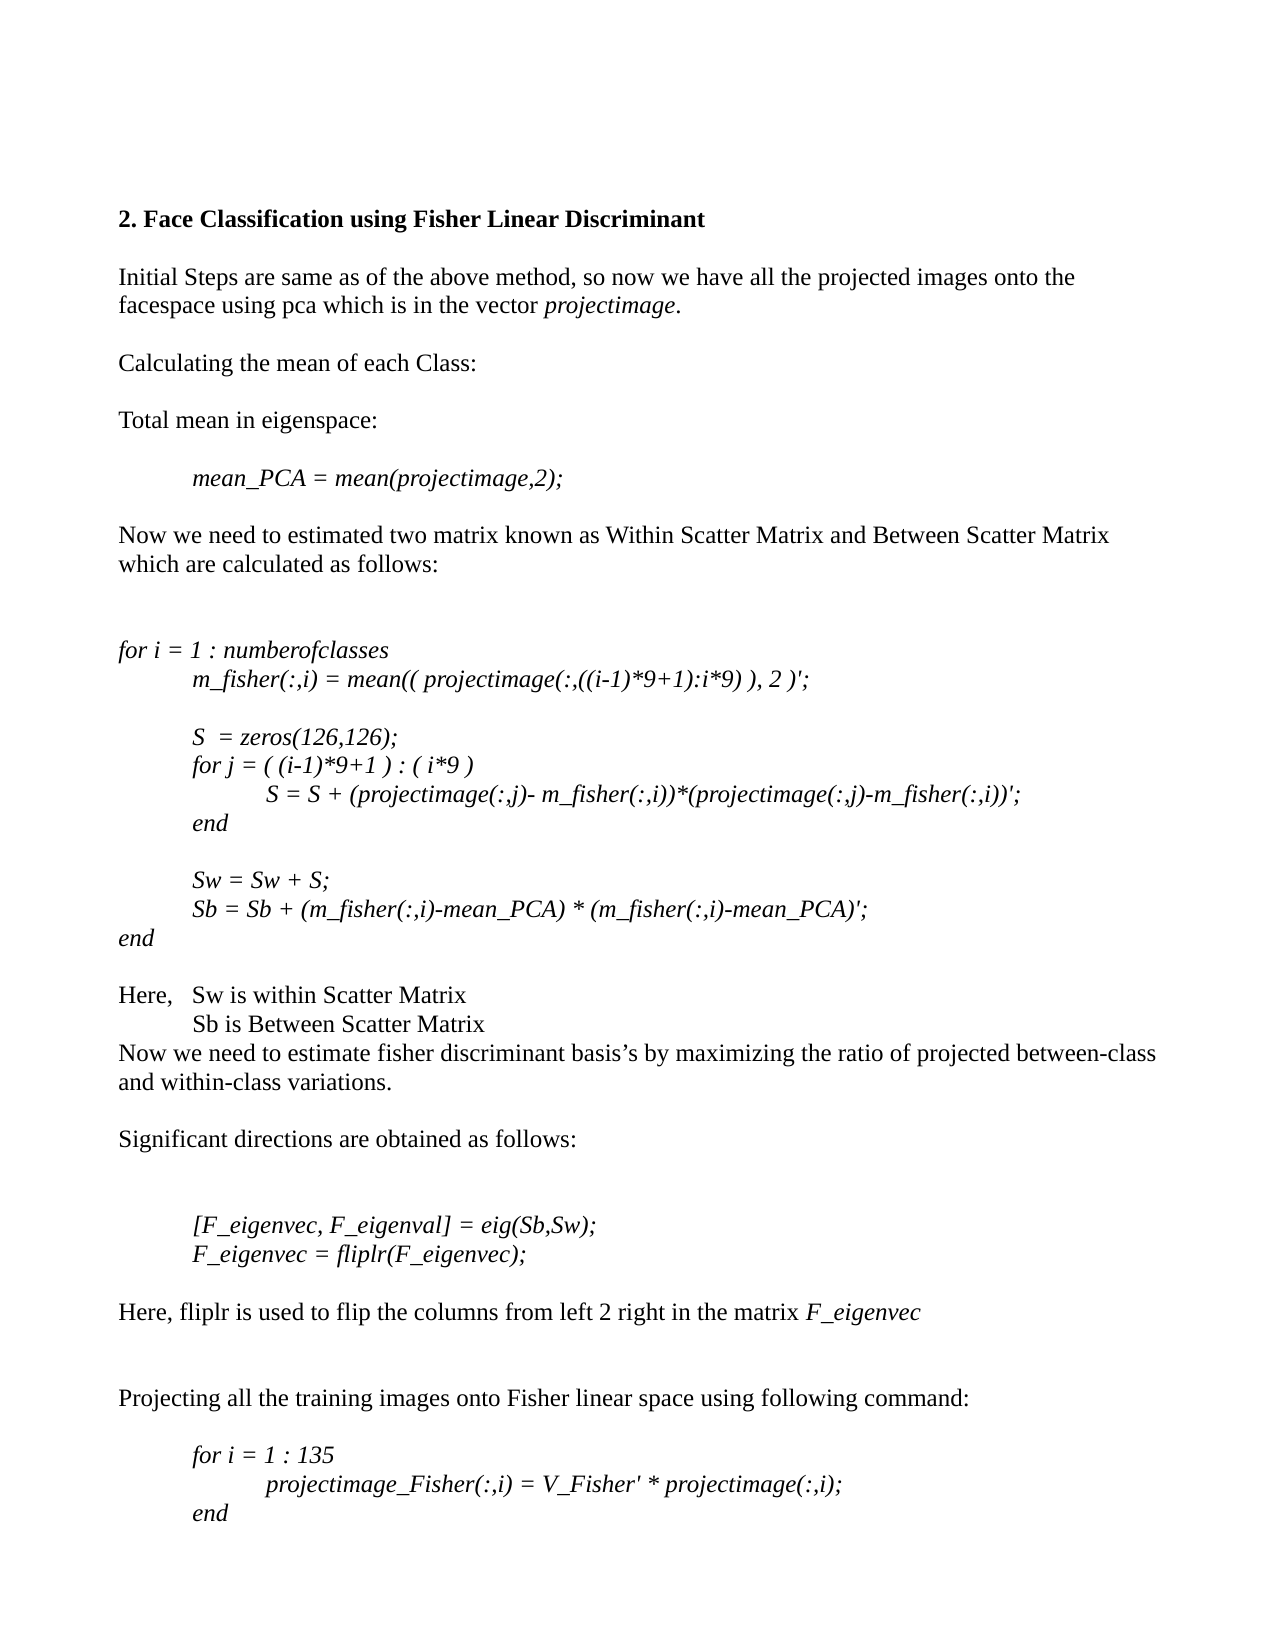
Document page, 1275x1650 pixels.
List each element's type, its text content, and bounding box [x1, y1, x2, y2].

text Here, Sw is within Scatter Matrix [118, 981, 1157, 1009]
text Sw = Sw + S; [118, 866, 1157, 894]
text Projecting all the training images onto Fisher linear space using following command: [118, 1383, 1157, 1412]
text for i = 1 : numberofclasses [118, 636, 1157, 664]
text Total mean in eigenspace: [118, 406, 1157, 434]
text [F_eigenvec, F_eigenval] = eig(Sb,Sw); [118, 1211, 1157, 1239]
text end [118, 923, 1157, 952]
text Now we need to estimate fisher discriminant basis’s by maximizing the ratio of projected between-class and within-class variations. [118, 1038, 1157, 1096]
text for j = ( (i-1)*9+1 ) : ( i*9 ) [118, 751, 1157, 779]
text mean_PCA = mean(projectimage,2); [118, 463, 1157, 492]
text Calculating the mean of each Class: [118, 348, 1157, 377]
text projectimage_Fisher(:,i) = V_Fisher' * projectimage(:,i); [118, 1469, 1157, 1498]
text m_fisher(:,i) = mean(( projectimage(:,((i-1)*9+1):i*9) ), 2 )'; [118, 664, 1157, 693]
text S = zeros(126,126); [118, 722, 1157, 751]
text F_eigenvec = fliplr(F_eigenvec); [118, 1239, 1157, 1268]
text S = S + (projectimage(:,j)- m_fisher(:,i))*(projectimage(:,j)-m_fisher(:,i))'; [118, 779, 1157, 808]
text Now we need to estimated two matrix known as Within Scatter Matrix and Between Scatter Matrix which are calculated as follows: [118, 521, 1157, 578]
text Significant directions are obtained as follows: [118, 1124, 1157, 1153]
text Sb is Between Scatter Matrix [118, 1009, 1157, 1038]
text end [118, 1498, 1157, 1527]
text 2. Face Classification using Fisher Linear Discriminant [118, 204, 1157, 233]
text Here, fliplr is used to flip the columns from left 2 right in the matrix F_eigenvec [118, 1297, 1157, 1326]
text end [118, 808, 1157, 837]
text for i = 1 : 135 [118, 1441, 1157, 1469]
text Initial Steps are same as of the above method, so now we have all the projected images onto the facespace using pca which is in the vector projectimage. [118, 262, 1157, 319]
text Sb = Sb + (m_fisher(:,i)-mean_PCA) * (m_fisher(:,i)-mean_PCA)'; [118, 894, 1157, 923]
